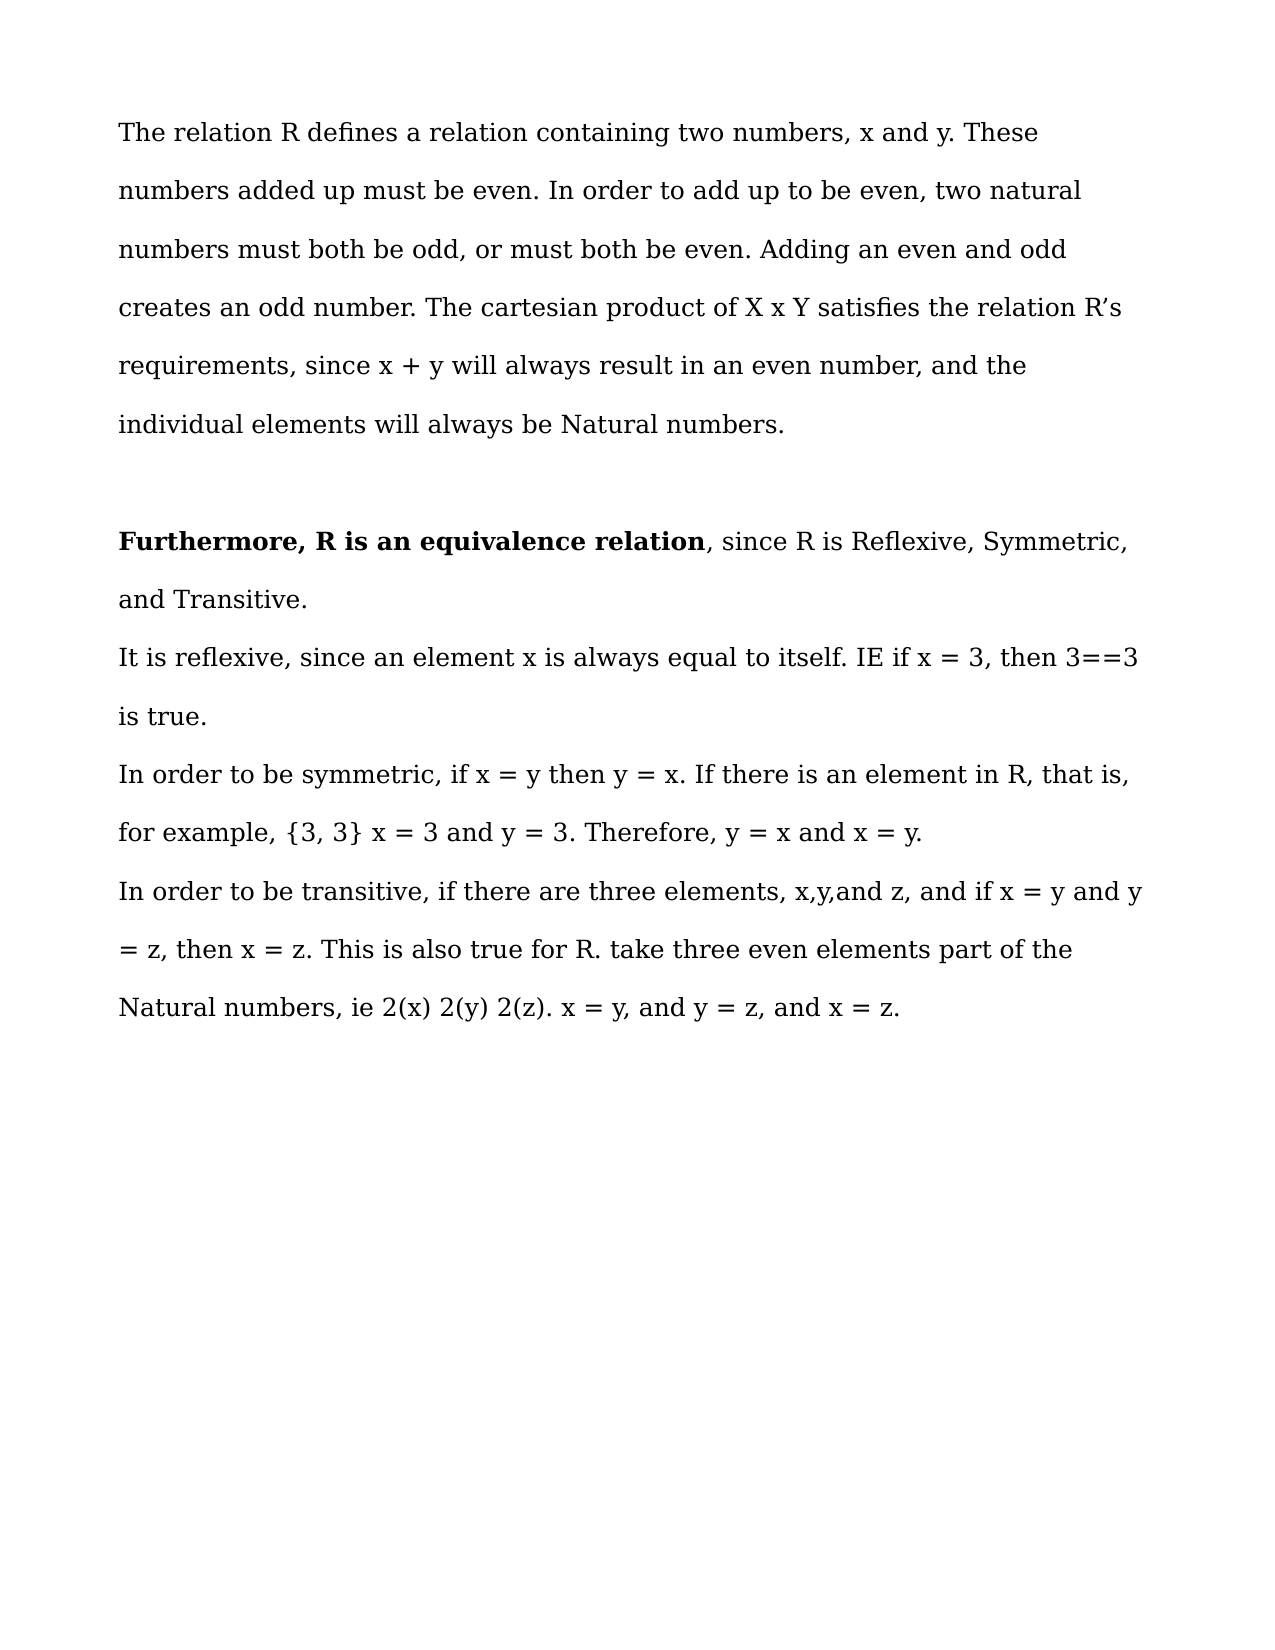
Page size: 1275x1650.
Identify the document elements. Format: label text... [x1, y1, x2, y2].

text In order to be symmetric, if x = y then y = x. If there is an element in R, that is, for example, {3, 3} x = 3 and y = 3. Therefore, y = x and x = y. [118, 760, 1157, 847]
text The relation R defines a relation containing two numbers, x and y. These numbers added up must be even. In order to add up to be even, two natural numbers must both be odd, or must both be even. Adding an even and odd creates an odd number. The cartesian product of X x Y satisfies the relation R’s requirements, since x + y will always result in an even number, and the individual elements will always be Natural numbers. [118, 118, 1157, 439]
text Furthermore, R is an equivalence relation, since R is Reflexive, Symmetric, and Transitive. [118, 526, 1157, 614]
text In order to be transitive, if there are three elements, x,y,and z, and if x = y and y = z, then x = z. This is also true for R. take three even elements part of the Natural numbers, ie 2(x) 2(y) 2(z). x = y, and y = z, and x = z. [118, 877, 1157, 1022]
text It is reflexive, since an element x is always equal to itself. IE if x = 3, then 3==3 is true. [118, 643, 1157, 731]
